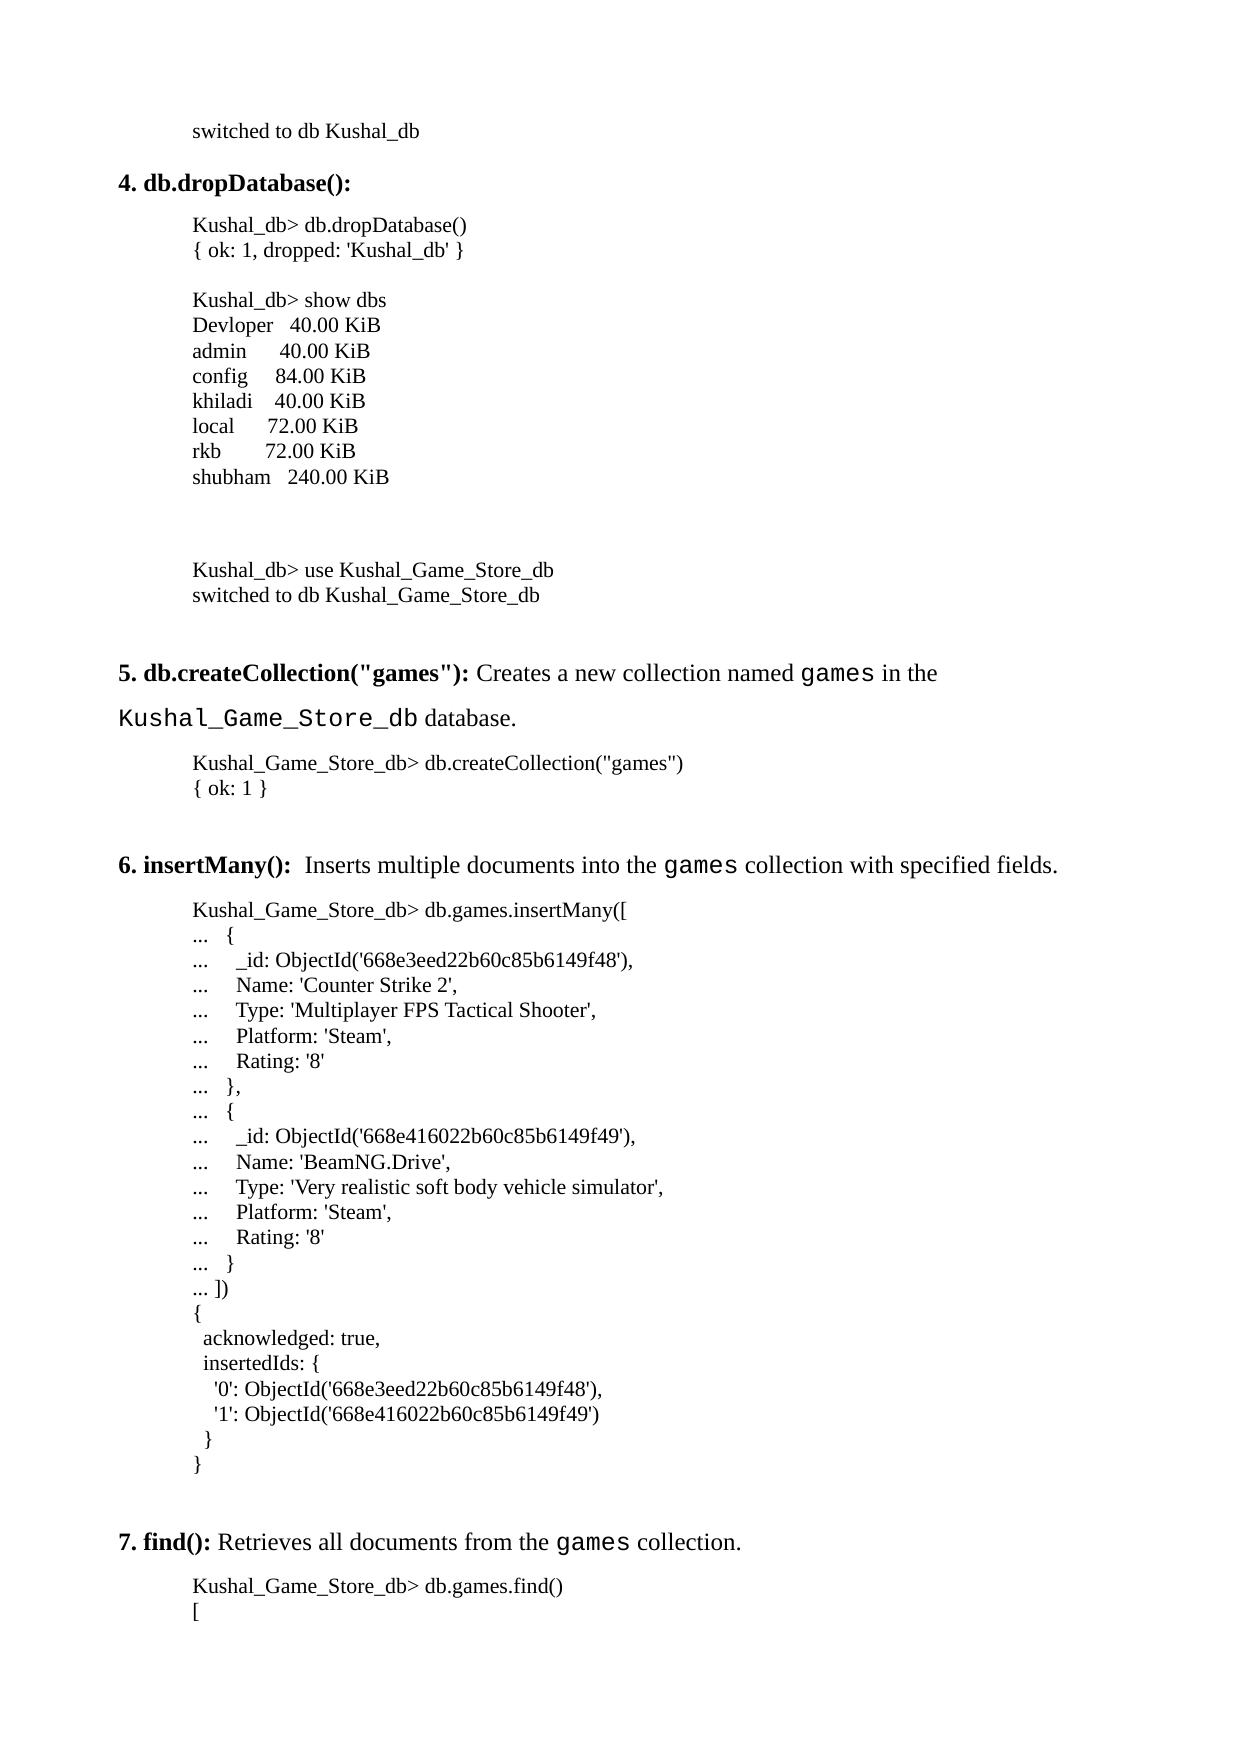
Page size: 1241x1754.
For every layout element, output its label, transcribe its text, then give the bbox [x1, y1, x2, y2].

text Devloper 40.00 KiB [192, 312, 1122, 338]
text ... Rating: '8' [192, 1048, 1122, 1073]
text switched to db Kushal_db [192, 118, 1122, 143]
text '1': ObjectId('668e416022b60c85b6149f49') [192, 1401, 1122, 1426]
text 5. db.createCollection("games"): Creates a new collection named games in the Kushal_Game_Store_db database. [118, 658, 1121, 734]
text } [192, 1426, 1122, 1451]
text ... { [192, 1098, 1122, 1123]
text 7. find(): Retrieves all documents from the games collection. [118, 1527, 1121, 1558]
text [ [192, 1598, 1122, 1623]
text Kushal_Game_Store_db> db.createCollection("games") [192, 749, 1122, 775]
text } [192, 1451, 1122, 1476]
text ... { [192, 922, 1122, 947]
text ... }, [192, 1073, 1122, 1098]
text Kushal_db> use Kushal_Game_Store_db [192, 557, 1122, 582]
text ... Platform: 'Steam', [192, 1199, 1122, 1224]
text insertedIds: { [192, 1350, 1122, 1376]
text ... _id: ObjectId('668e416022b60c85b6149f49'), [192, 1123, 1122, 1149]
text Kushal_db> show dbs [192, 287, 1122, 312]
text Kushal_db> db.dropDatabase() [192, 212, 1122, 237]
text { ok: 1 } [192, 775, 1122, 800]
text khiladi 40.00 KiB [192, 388, 1122, 413]
text local 72.00 KiB [192, 413, 1122, 438]
text Kushal_Game_Store_db> db.games.insertMany([ [192, 897, 1122, 922]
text admin 40.00 KiB [192, 338, 1122, 363]
text rkb 72.00 KiB [192, 438, 1122, 464]
text '0': ObjectId('668e3eed22b60c85b6149f48'), [192, 1376, 1122, 1401]
text 4. db.dropDatabase(): [118, 168, 1121, 197]
text ... Name: 'Counter Strike 2', [192, 972, 1122, 997]
text ... ]) [192, 1275, 1122, 1300]
text 6. insertMany(): Inserts multiple documents into the games collection with specified fields. [118, 850, 1121, 881]
text ... Type: 'Very realistic soft body vehicle simulator', [192, 1174, 1122, 1199]
text ... Platform: 'Steam', [192, 1023, 1122, 1048]
text ... Type: 'Multiplayer FPS Tactical Shooter', [192, 997, 1122, 1023]
text config 84.00 KiB [192, 363, 1122, 388]
text { ok: 1, dropped: 'Kushal_db' } [192, 237, 1122, 262]
text ... Rating: '8' [192, 1224, 1122, 1249]
text Kushal_Game_Store_db> db.games.find() [192, 1573, 1122, 1598]
text acknowledged: true, [192, 1325, 1122, 1350]
text ... Name: 'BeamNG.Drive', [192, 1149, 1122, 1174]
text ... _id: ObjectId('668e3eed22b60c85b6149f48'), [192, 947, 1122, 972]
text switched to db Kushal_Game_Store_db [192, 582, 1122, 608]
text { [192, 1300, 1122, 1325]
text ... } [192, 1249, 1122, 1275]
text shubham 240.00 KiB [192, 464, 1122, 489]
